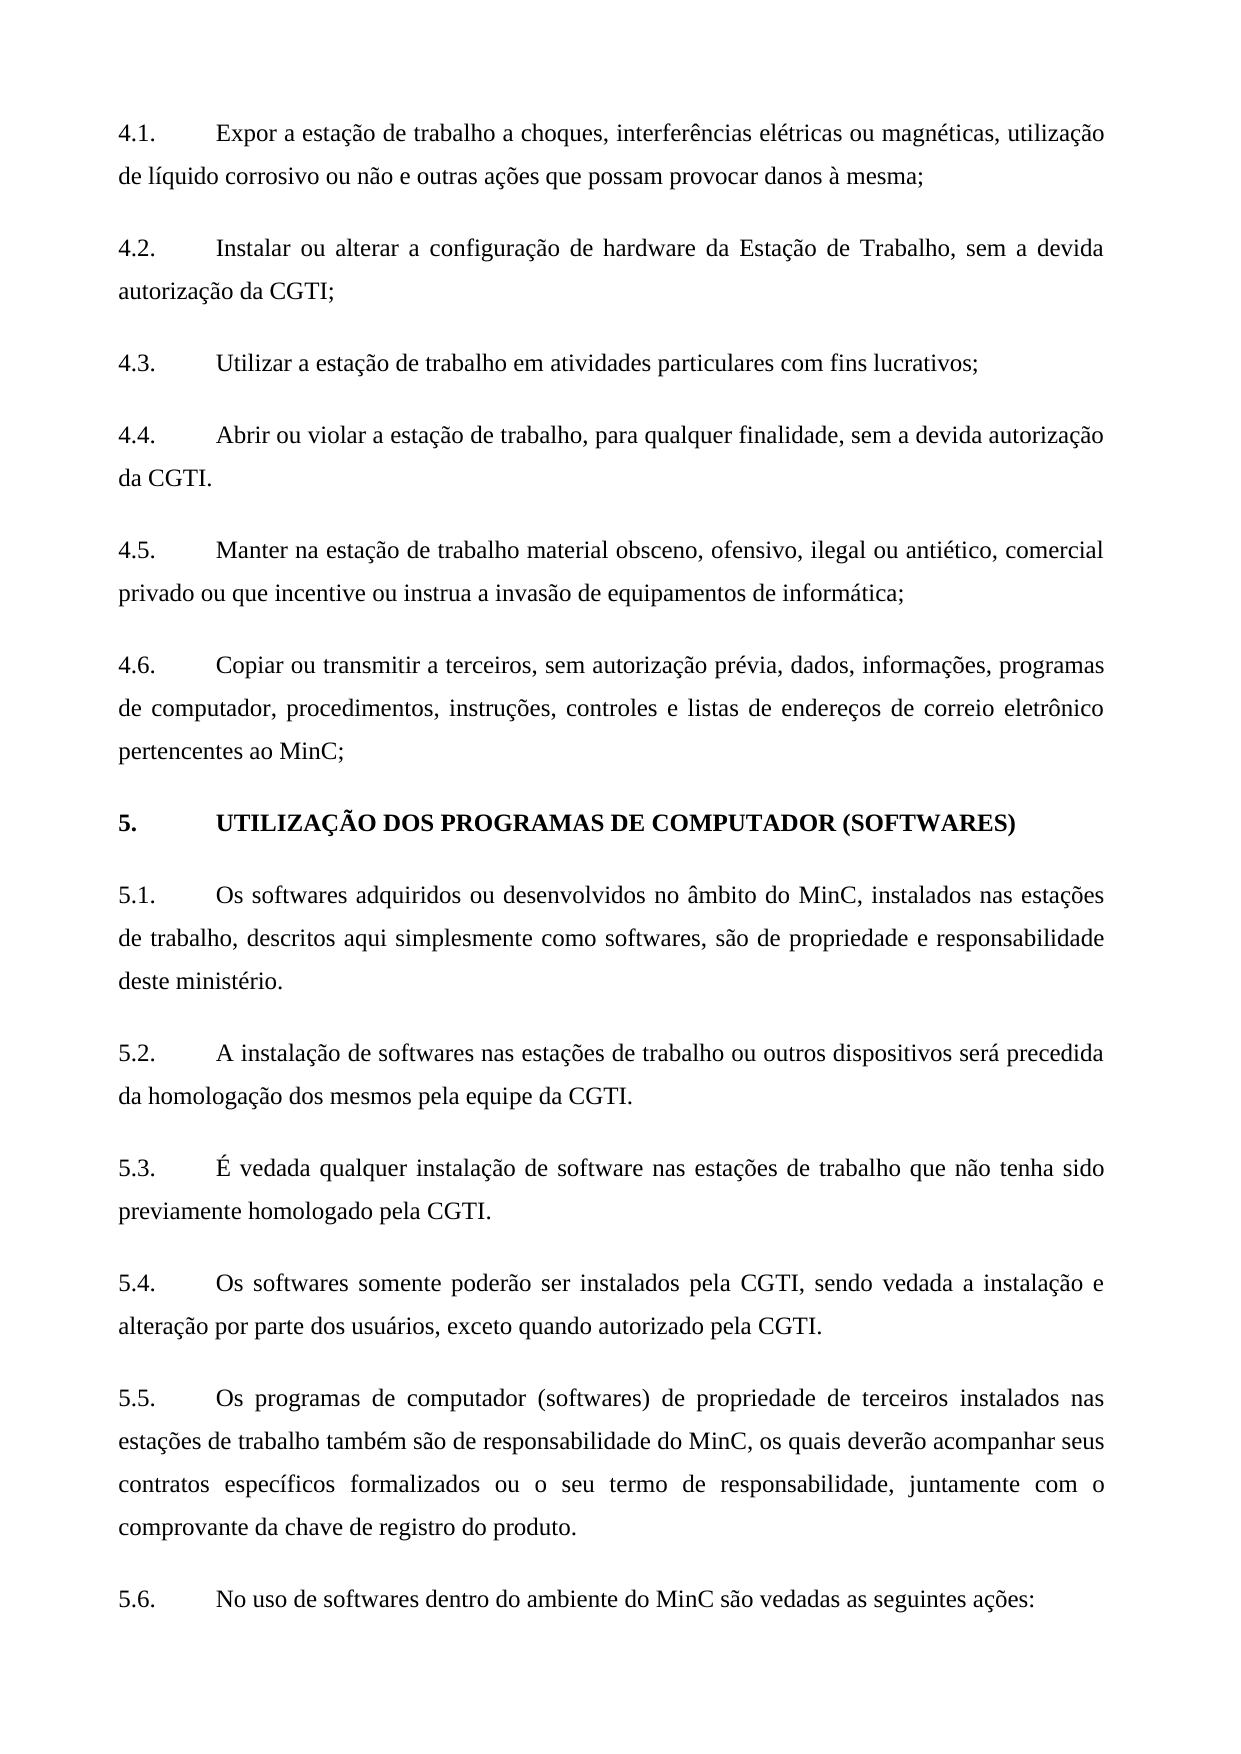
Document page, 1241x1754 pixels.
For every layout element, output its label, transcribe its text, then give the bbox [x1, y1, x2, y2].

list Expor a estação de trabalho a choques, interferências elétricas ou magnéticas, utilização de líquido corrosivo ou não e outras ações que possam provocar danos à mesma; [118, 118, 1105, 190]
list Abrir ou violar a estação de trabalho, para qualquer finalidade, sem a devida autorização da CGTI. [118, 420, 1105, 492]
list UTILIZAÇÃO DOS PROGRAMAS DE COMPUTADOR (SOFTWARES) [118, 808, 1105, 837]
list Manter na estação de trabalho material obsceno, ofensivo, ilegal ou antiético, comercial privado ou que incentive ou instrua a invasão de equipamentos de informática; [118, 535, 1105, 607]
list Os softwares adquiridos ou desenvolvidos no âmbito do MinC, instalados nas estações de trabalho, descritos aqui simplesmente como softwares, são de propriedade e responsabilidade deste ministério. [118, 880, 1105, 995]
list Os softwares somente poderão ser instalados pela CGTI, sendo vedada a instalação e alteração por parte dos usuários, exceto quando autorizado pela CGTI. [118, 1268, 1105, 1340]
list É vedada qualquer instalação de software nas estações de trabalho que não tenha sido previamente homologado pela CGTI. [118, 1153, 1105, 1225]
list Instalar ou alterar a configuração de hardware da Estação de Trabalho, sem a devida autorização da CGTI; [118, 233, 1105, 305]
list A instalação de softwares nas estações de trabalho ou outros dispositivos será precedida da homologação dos mesmos pela equipe da CGTI. [118, 1038, 1105, 1110]
list Utilizar a estação de trabalho em atividades particulares com fins lucrativos; [118, 348, 1105, 377]
list Os programas de computador (softwares) de propriedade de terceiros instalados nas estações de trabalho também são de responsabilidade do MinC, os quais deverão acompanhar seus contratos específicos formalizados ou o seu termo de responsabilidade, juntamente com o comprovante da chave de registro do produto. [118, 1383, 1105, 1541]
list No uso de softwares dentro do ambiente do MinC são vedadas as seguintes ações: [118, 1584, 1105, 1613]
